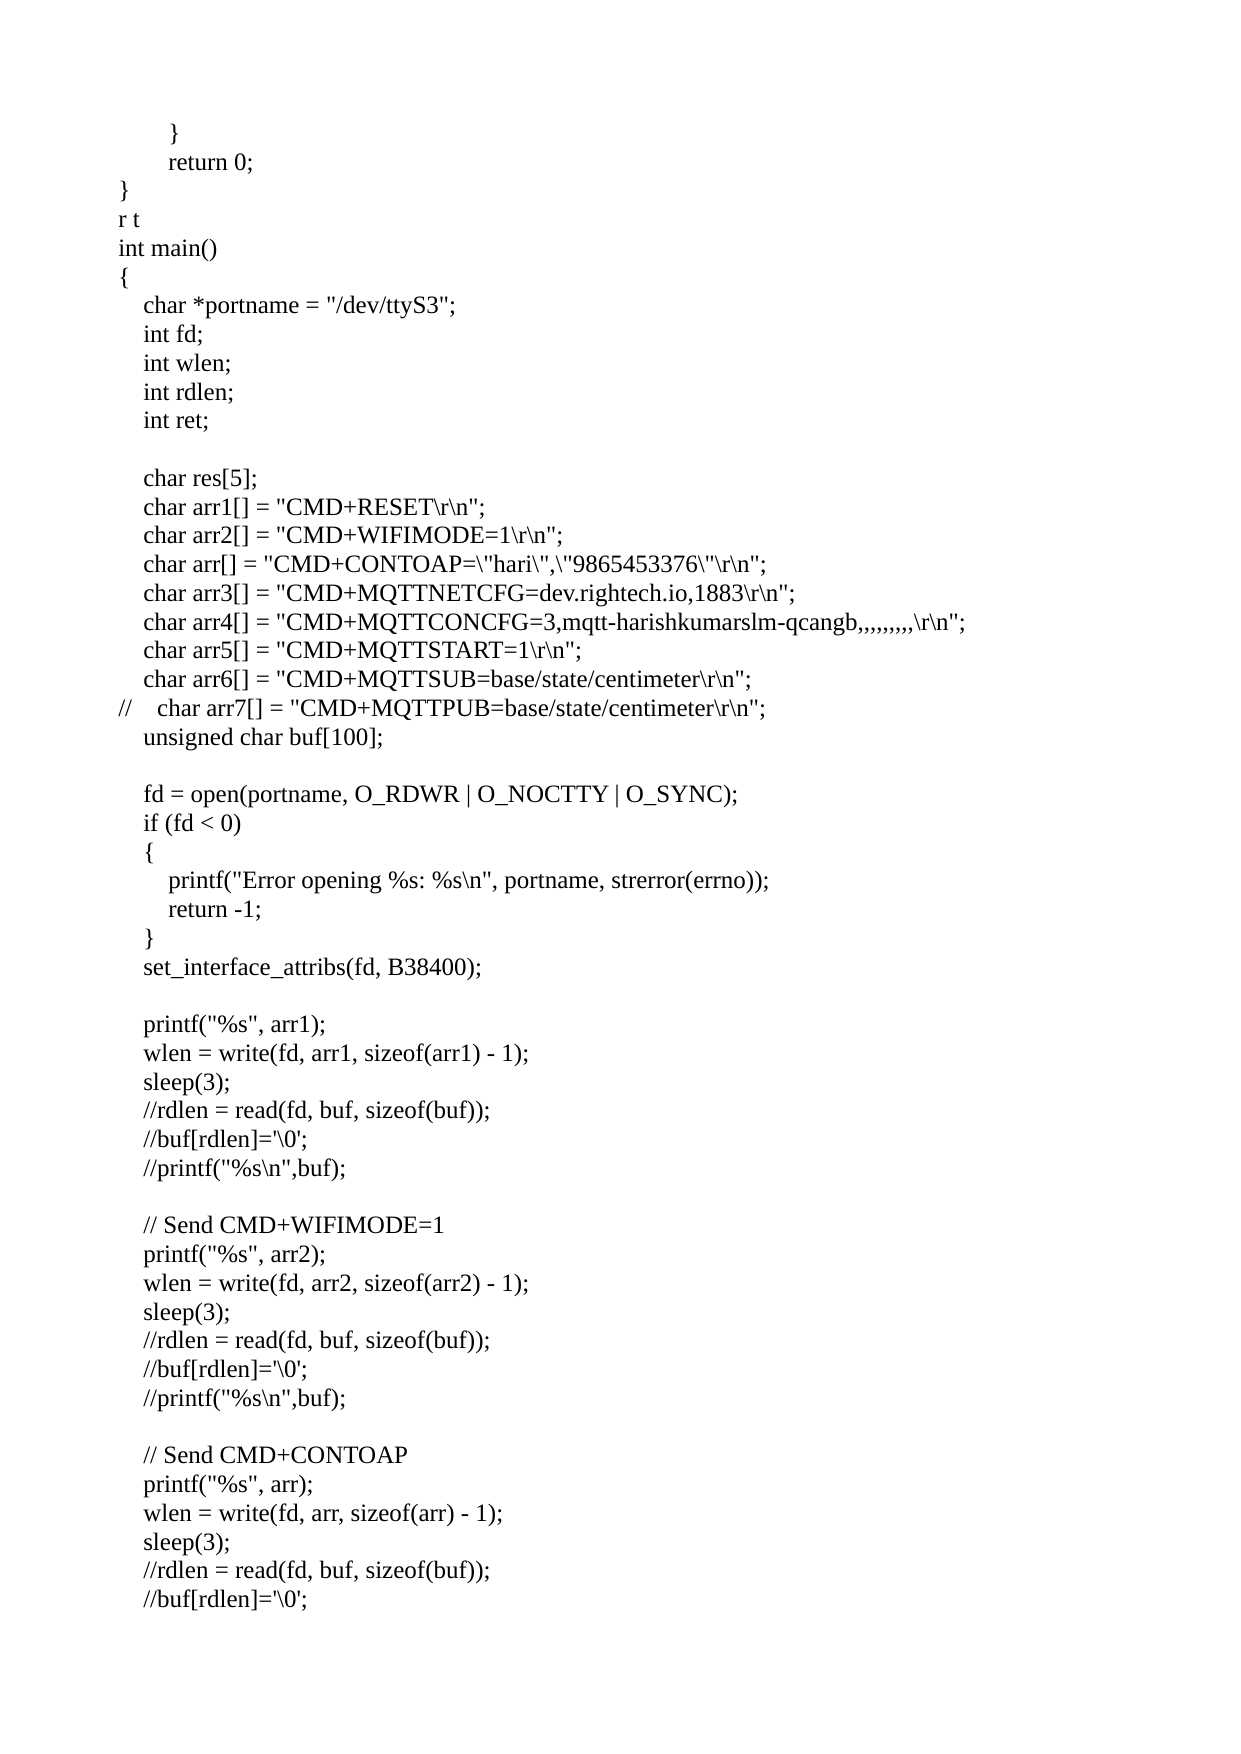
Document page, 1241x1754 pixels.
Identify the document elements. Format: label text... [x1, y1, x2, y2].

text { [118, 837, 1122, 866]
text } [118, 923, 1122, 952]
text } [118, 176, 1122, 204]
text fd = open(portname, O_RDWR | O_NOCTTY | O_SYNC); [118, 779, 1122, 808]
text char res[5]; [118, 463, 1122, 492]
text unsigned char buf[100]; [118, 722, 1122, 751]
text // Send CMD+CONTOAP [118, 1441, 1122, 1469]
text char arr6[] = "CMD+MQTTSUB=base/state/centimeter\r\n"; [118, 664, 1122, 693]
text } [118, 118, 1122, 147]
text set_interface_attribs(fd, B38400); [118, 952, 1122, 981]
text return -1; [118, 894, 1122, 923]
text char arr[] = "CMD+CONTOAP=\"hari\",\"9865453376\"\r\n"; [118, 549, 1122, 578]
text //rdlen = read(fd, buf, sizeof(buf)); [118, 1096, 1122, 1124]
text int wlen; [118, 348, 1122, 377]
text printf("%s", arr2); [118, 1239, 1122, 1268]
text sleep(3); [118, 1527, 1122, 1556]
text int rdlen; [118, 377, 1122, 406]
text //buf[rdlen]='\0'; [118, 1124, 1122, 1153]
text if (fd < 0) [118, 808, 1122, 837]
text char arr1[] = "CMD+RESET\r\n"; [118, 492, 1122, 521]
text return 0; [118, 147, 1122, 176]
text sleep(3); [118, 1297, 1122, 1326]
text wlen = write(fd, arr2, sizeof(arr2) - 1); [118, 1268, 1122, 1297]
text sleep(3); [118, 1067, 1122, 1096]
text printf("Error opening %s: %s\n", portname, strerror(errno)); [118, 866, 1122, 894]
text //printf("%s\n",buf); [118, 1383, 1122, 1412]
text char arr5[] = "CMD+MQTTSTART=1\r\n"; [118, 636, 1122, 664]
text char arr4[] = "CMD+MQTTCONCFG=3,mqtt-harishkumarslm-qcangb,,,,,,,,,\r\n"; [118, 607, 1122, 636]
text // char arr7[] = "CMD+MQTTPUB=base/state/centimeter\r\n"; [118, 693, 1122, 722]
text char arr3[] = "CMD+MQTTNETCFG=dev.rightech.io,1883\r\n"; [118, 578, 1122, 607]
text printf("%s", arr1); [118, 1009, 1122, 1038]
text char arr2[] = "CMD+WIFIMODE=1\r\n"; [118, 521, 1122, 549]
text //buf[rdlen]='\0'; [118, 1584, 1122, 1613]
text int main() [118, 233, 1122, 262]
text // Send CMD+WIFIMODE=1 [118, 1211, 1122, 1239]
text //rdlen = read(fd, buf, sizeof(buf)); [118, 1326, 1122, 1354]
text wlen = write(fd, arr, sizeof(arr) - 1); [118, 1498, 1122, 1527]
text printf("%s", arr); [118, 1469, 1122, 1498]
text //printf("%s\n",buf); [118, 1153, 1122, 1182]
text int fd; [118, 319, 1122, 348]
text //buf[rdlen]='\0'; [118, 1354, 1122, 1383]
text //rdlen = read(fd, buf, sizeof(buf)); [118, 1556, 1122, 1584]
text { [118, 262, 1122, 291]
text int ret; [118, 406, 1122, 434]
text char *portname = "/dev/ttyS3"; [118, 291, 1122, 319]
text wlen = write(fd, arr1, sizeof(arr1) - 1); [118, 1038, 1122, 1067]
text r t [118, 204, 1122, 233]
